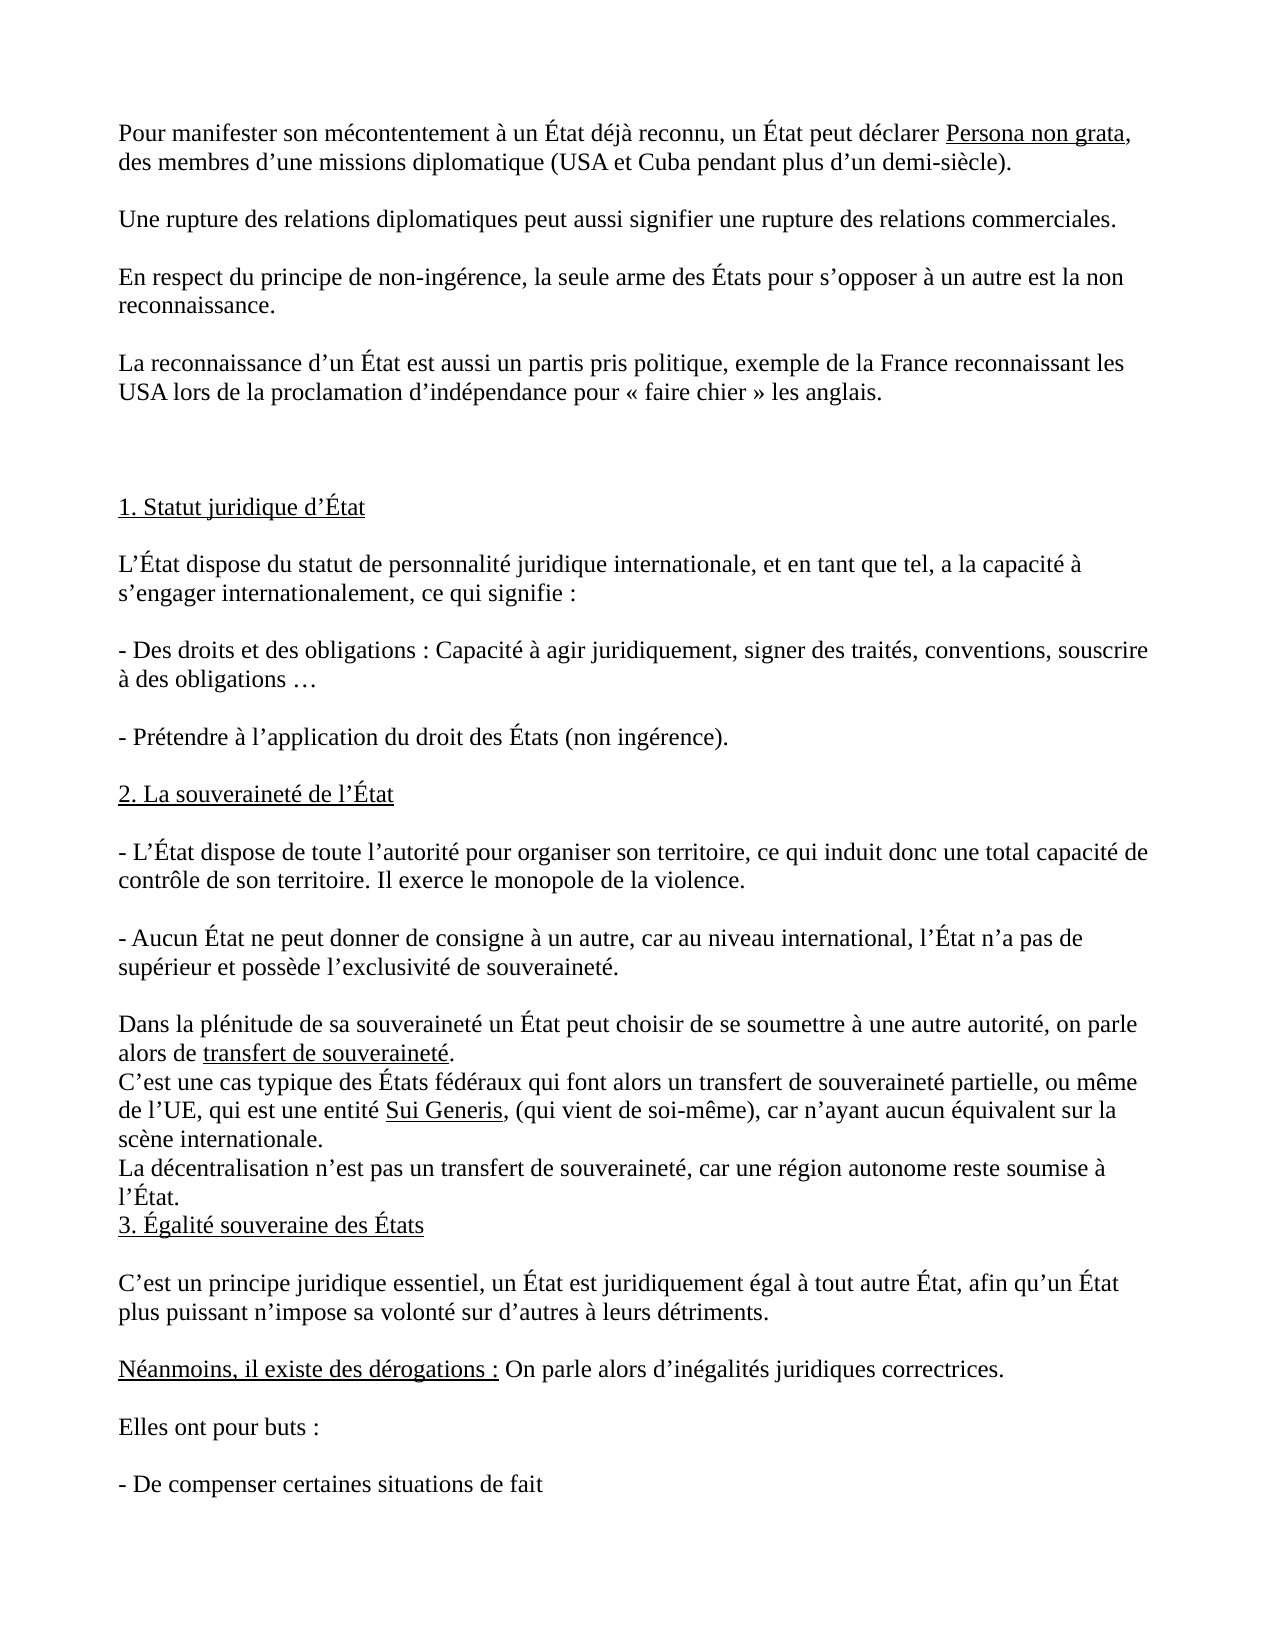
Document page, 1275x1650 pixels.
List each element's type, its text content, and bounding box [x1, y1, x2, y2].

text Pour manifester son mécontentement à un État déjà reconnu, un État peut déclarer Persona non grata, des membres d’une missions diplomatique (USA et Cuba pendant plus d’un demi-siècle). [118, 118, 1157, 176]
text La décentralisation n’est pas un transfert de souveraineté, car une région autonome reste soumise à l’État. [118, 1153, 1157, 1211]
text - Aucun État ne peut donner de consigne à un autre, car au niveau international, l’État n’a pas de supérieur et possède l’exclusivité de souveraineté. [118, 923, 1157, 981]
text Dans la plénitude de sa souveraineté un État peut choisir de se soumettre à une autre autorité, on parle alors de transfert de souveraineté. [118, 1009, 1157, 1067]
text Une rupture des relations diplomatiques peut aussi signifier une rupture des relations commerciales. [118, 204, 1157, 233]
text La reconnaissance d’un État est aussi un partis pris politique, exemple de la France reconnaissant les USA lors de la proclamation d’indépendance pour « faire chier » les anglais. [118, 348, 1157, 406]
text - Prétendre à l’application du droit des États (non ingérence). 2. La souveraineté de l’État [118, 722, 1157, 808]
text C’est un principe juridique essentiel, un État est juridiquement égal à tout autre État, afin qu’un État plus puissant n’impose sa volonté sur d’autres à leurs détriments. [118, 1268, 1157, 1326]
text - L’État dispose de toute l’autorité pour organiser son territoire, ce qui induit donc une total capacité de contrôle de son territoire. Il exerce le monopole de la violence. [118, 837, 1157, 894]
text Elles ont pour buts : [118, 1412, 1157, 1441]
text 3. Égalité souveraine des États [118, 1211, 1157, 1239]
text Néanmoins, il existe des dérogations : On parle alors d’inégalités juridiques correctrices. [118, 1354, 1157, 1383]
text L’État dispose du statut de personnalité juridique internationale, et en tant que tel, a la capacité à s’engager internationalement, ce qui signifie : [118, 549, 1157, 607]
text - Des droits et des obligations : Capacité à agir juridiquement, signer des traités, conventions, souscrire à des obligations … [118, 636, 1157, 693]
text En respect du principe de non-ingérence, la seule arme des États pour s’opposer à un autre est la non reconnaissance. [118, 262, 1157, 319]
text 1. Statut juridique d’État [118, 492, 1157, 521]
text C’est une cas typique des États fédéraux qui font alors un transfert de souveraineté partielle, ou même de l’UE, qui est une entité Sui Generis, (qui vient de soi-même), car n’ayant aucun équivalent sur la scène internationale. [118, 1067, 1157, 1153]
text - De compenser certaines situations de fait [118, 1469, 1157, 1498]
